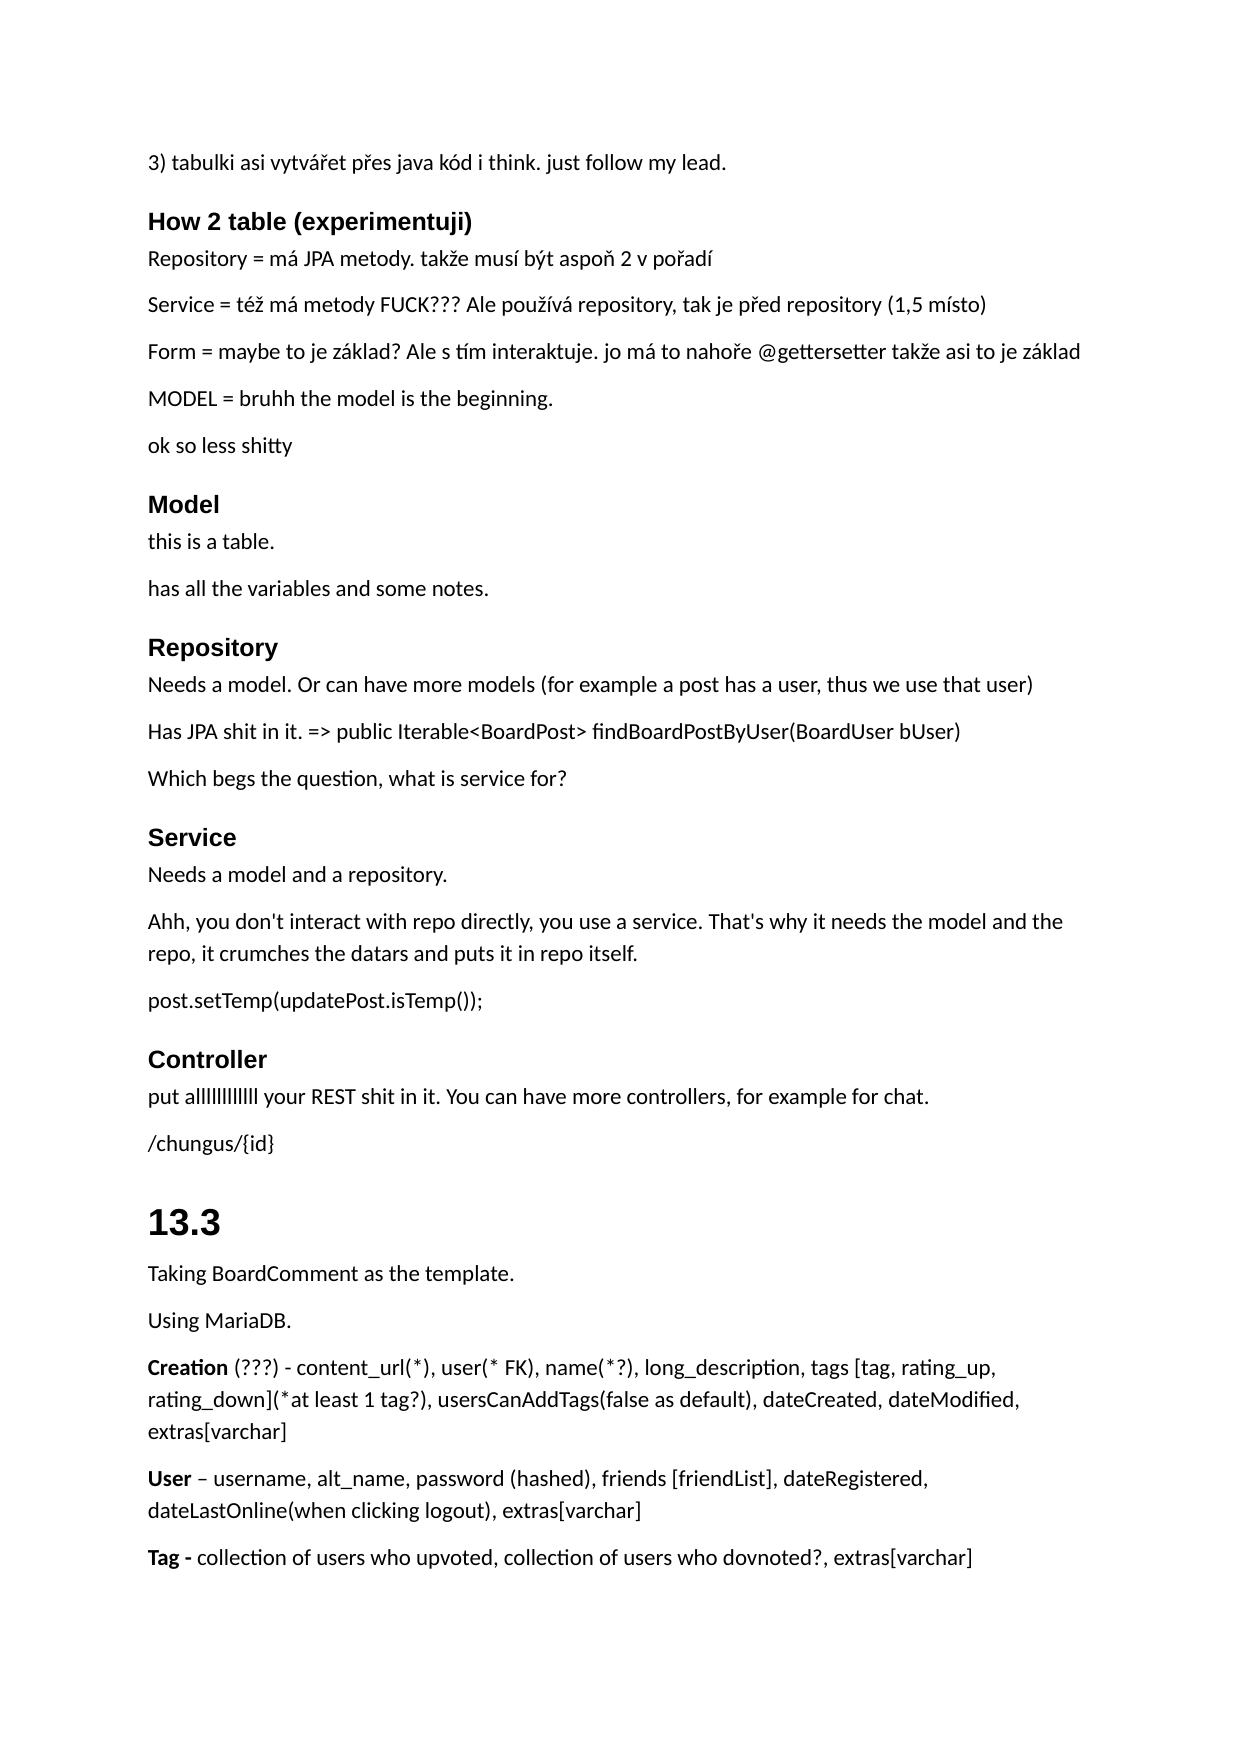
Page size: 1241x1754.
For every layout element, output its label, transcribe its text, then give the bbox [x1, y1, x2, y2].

text /chungus/{id} [148, 1129, 1093, 1157]
subtitle Service [148, 823, 1093, 852]
text Service = též má metody FUCK??? Ale používá repository, tak je před repository (1,5 místo) [148, 291, 1093, 319]
text Needs a model. Or can have more models (for example a post has a user, thus we use that user) [148, 670, 1093, 698]
text Which begs the question, what is service for? [148, 764, 1093, 792]
subtitle How 2 table (experimentuji) [148, 207, 1093, 236]
text 3) tabulki asi vytvářet přes java kód i think. just follow my lead. [148, 148, 1093, 176]
text Needs a model and a repository. [148, 860, 1093, 888]
text Form = maybe to je základ? Ale s tím interaktuje. jo má to nahoře @gettersetter takže asi to je základ [148, 337, 1093, 365]
text Creation (???) - content_url(*), user(* FK), name(*?), long_description, tags [tag, rating_up, rating_down](*at least 1 tag?), usersCanAddTags(false as default), dateCreated, dateModified, extras[varchar] [148, 1353, 1093, 1445]
subtitle Repository [148, 633, 1093, 662]
text Has JPA shit in it. => public Iterable<BoardPost> findBoardPostByUser(BoardUser bUser) [148, 717, 1093, 745]
text Using MariaDB. [148, 1306, 1093, 1334]
text this is a table. [148, 527, 1093, 555]
text User – username, alt_name, password (hashed), friends [friendList], dateRegistered, dateLastOnline(when clicking logout), extras[varchar] [148, 1464, 1093, 1524]
text MODEL = bruhh the model is the beginning. [148, 384, 1093, 412]
text Ahh, you don't interact with repo directly, you use a service. That's why it needs the model and the repo, it crumches the datars and puts it in repo itself. [148, 907, 1093, 967]
text Tag - collection of users who upvoted, collection of users who dovnoted?, extras[varchar] [148, 1543, 1093, 1571]
subtitle Model [148, 490, 1093, 519]
subtitle 13.3 [148, 1201, 1093, 1244]
text Repository = má JPA metody. takže musí být aspoň 2 v pořadí [148, 244, 1093, 272]
text ok so less shitty [148, 431, 1093, 459]
text Taking BoardComment as the template. [148, 1259, 1093, 1287]
text put allllllllllll your REST shit in it. You can have more controllers, for example for chat. [148, 1082, 1093, 1110]
text post.setTemp(updatePost.isTemp()); [148, 986, 1093, 1014]
subtitle Controller [148, 1045, 1093, 1074]
text has all the variables and some notes. [148, 574, 1093, 602]
